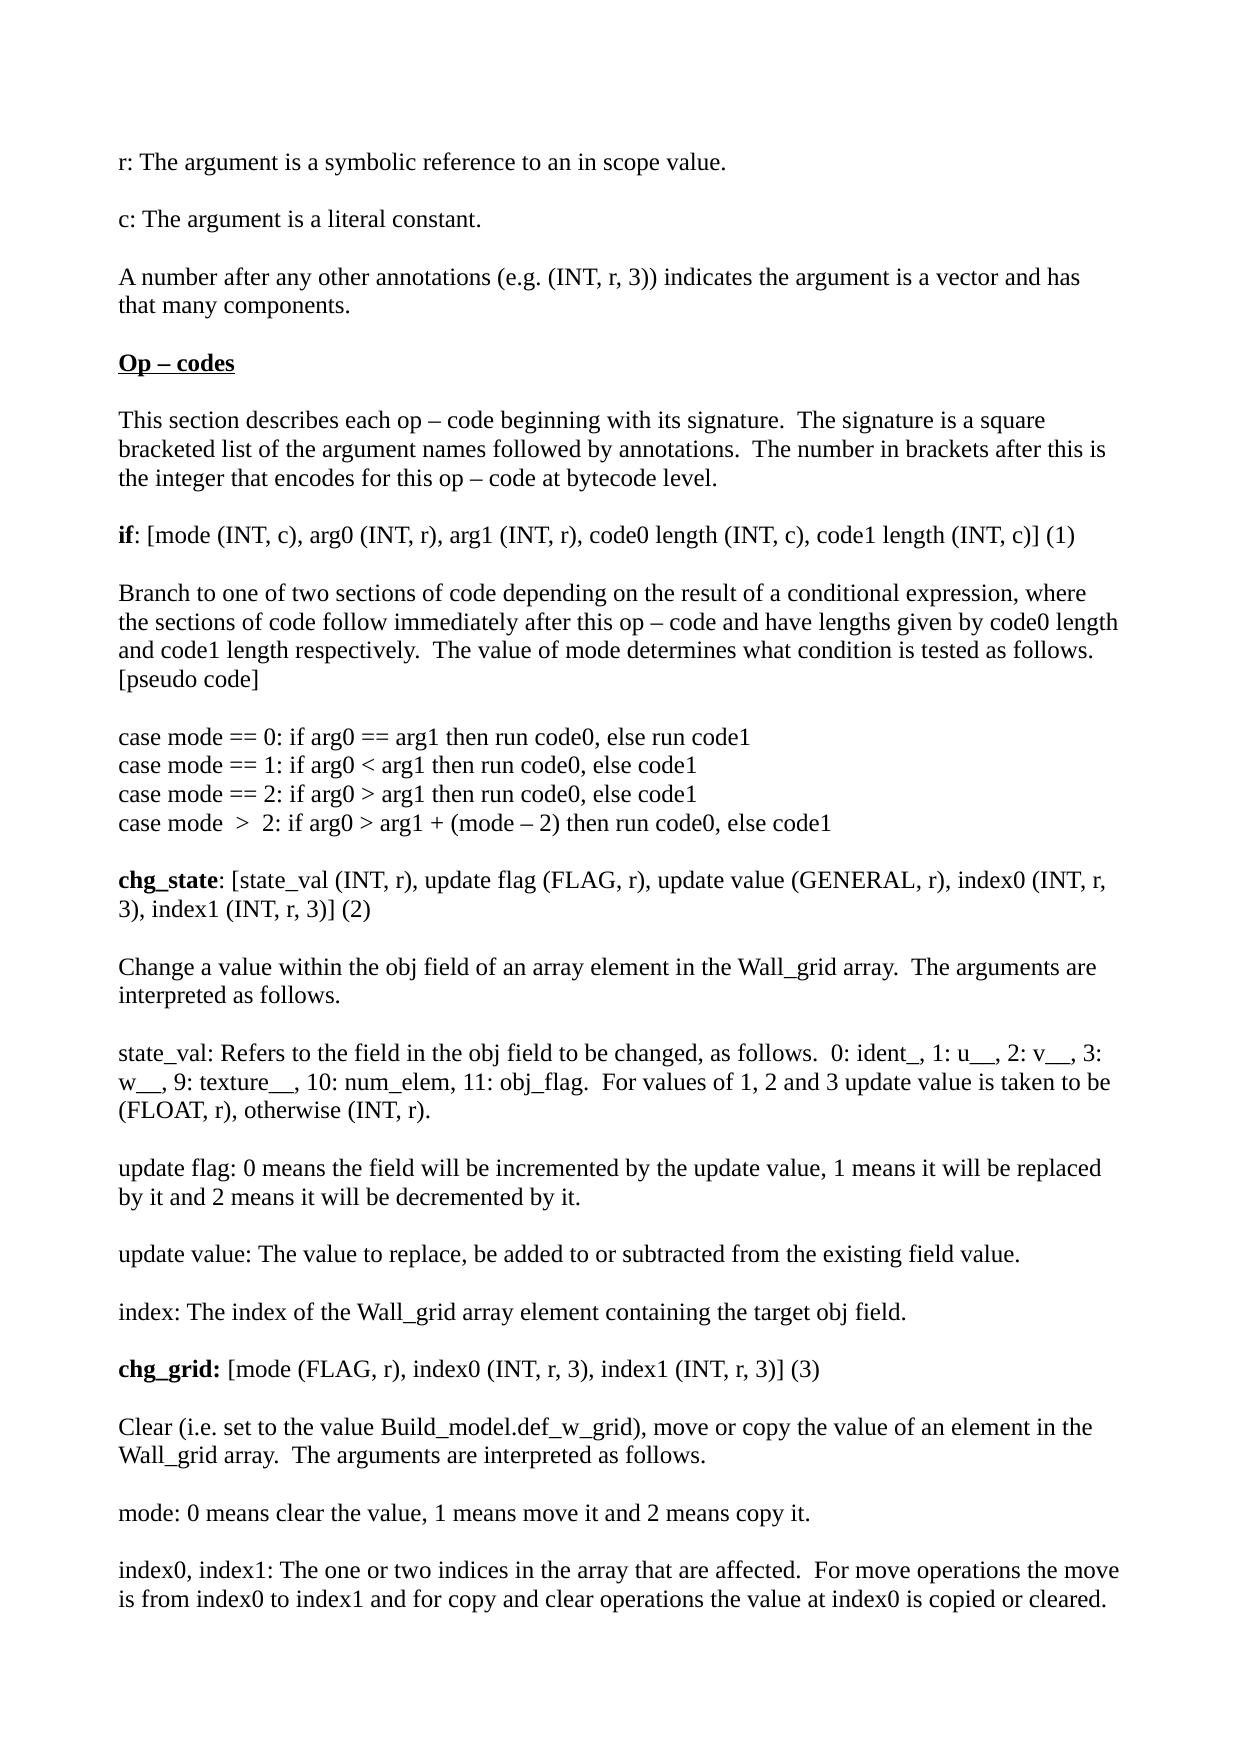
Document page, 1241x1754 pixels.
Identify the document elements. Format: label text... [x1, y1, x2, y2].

text chg_grid: [mode (FLAG, r), index0 (INT, r, 3), index1 (INT, r, 3)] (3) [118, 1354, 1122, 1383]
text Op – codes [118, 348, 1122, 377]
text update value: The value to replace, be added to or subtracted from the existing field value. [118, 1239, 1122, 1268]
text A number after any other annotations (e.g. (INT, r, 3)) indicates the argument is a vector and has that many components. [118, 262, 1122, 319]
text Change a value within the obj field of an array element in the Wall_grid array. The arguments are interpreted as follows. [118, 952, 1122, 1009]
text if: [mode (INT, c), arg0 (INT, r), arg1 (INT, r), code0 length (INT, c), code1 length (INT, c)] (1) [118, 521, 1122, 549]
text r: The argument is a symbolic reference to an in scope value. [118, 147, 1122, 176]
text case mode == 2: if arg0 > arg1 then run code0, else code1 [118, 779, 1122, 808]
text case mode == 1: if arg0 < arg1 then run code0, else code1 [118, 751, 1122, 779]
text Clear (i.e. set to the value Build_model.def_w_grid), move or copy the value of an element in the Wall_grid array. The arguments are interpreted as follows. [118, 1412, 1122, 1469]
text c: The argument is a literal constant. [118, 204, 1122, 233]
text update flag: 0 means the field will be incremented by the update value, 1 means it will be replaced by it and 2 means it will be decremented by it. [118, 1153, 1122, 1211]
text state_val: Refers to the field in the obj field to be changed, as follows. 0: ident_, 1: u__, 2: v__, 3: w__, 9: texture__, 10: num_elem, 11: obj_flag. For values of 1, 2 and 3 update value is taken to be (FLOAT, r), otherwise (INT, r). [118, 1038, 1122, 1124]
text chg_state: [state_val (INT, r), update flag (FLAG, r), update value (GENERAL, r), index0 (INT, r, 3), index1 (INT, r, 3)] (2) [118, 866, 1122, 923]
text Branch to one of two sections of code depending on the result of a conditional expression, where the sections of code follow immediately after this op – code and have lengths given by code0 length and code1 length respectively. The value of mode determines what condition is tested as follows. [pseudo code] [118, 578, 1122, 693]
text This section describes each op – code beginning with its signature. The signature is a square bracketed list of the argument names followed by annotations. The number in brackets after this is the integer that encodes for this op – code at bytecode level. [118, 406, 1122, 492]
text index: The index of the Wall_grid array element containing the target obj field. [118, 1297, 1122, 1326]
text case mode == 0: if arg0 == arg1 then run code0, else run code1 [118, 722, 1122, 751]
text index0, index1: The one or two indices in the array that are affected. For move operations the move is from index0 to index1 and for copy and clear operations the value at index0 is copied or cleared. [118, 1556, 1122, 1613]
text case mode > 2: if arg0 > arg1 + (mode – 2) then run code0, else code1 [118, 808, 1122, 837]
text mode: 0 means clear the value, 1 means move it and 2 means copy it. [118, 1498, 1122, 1527]
